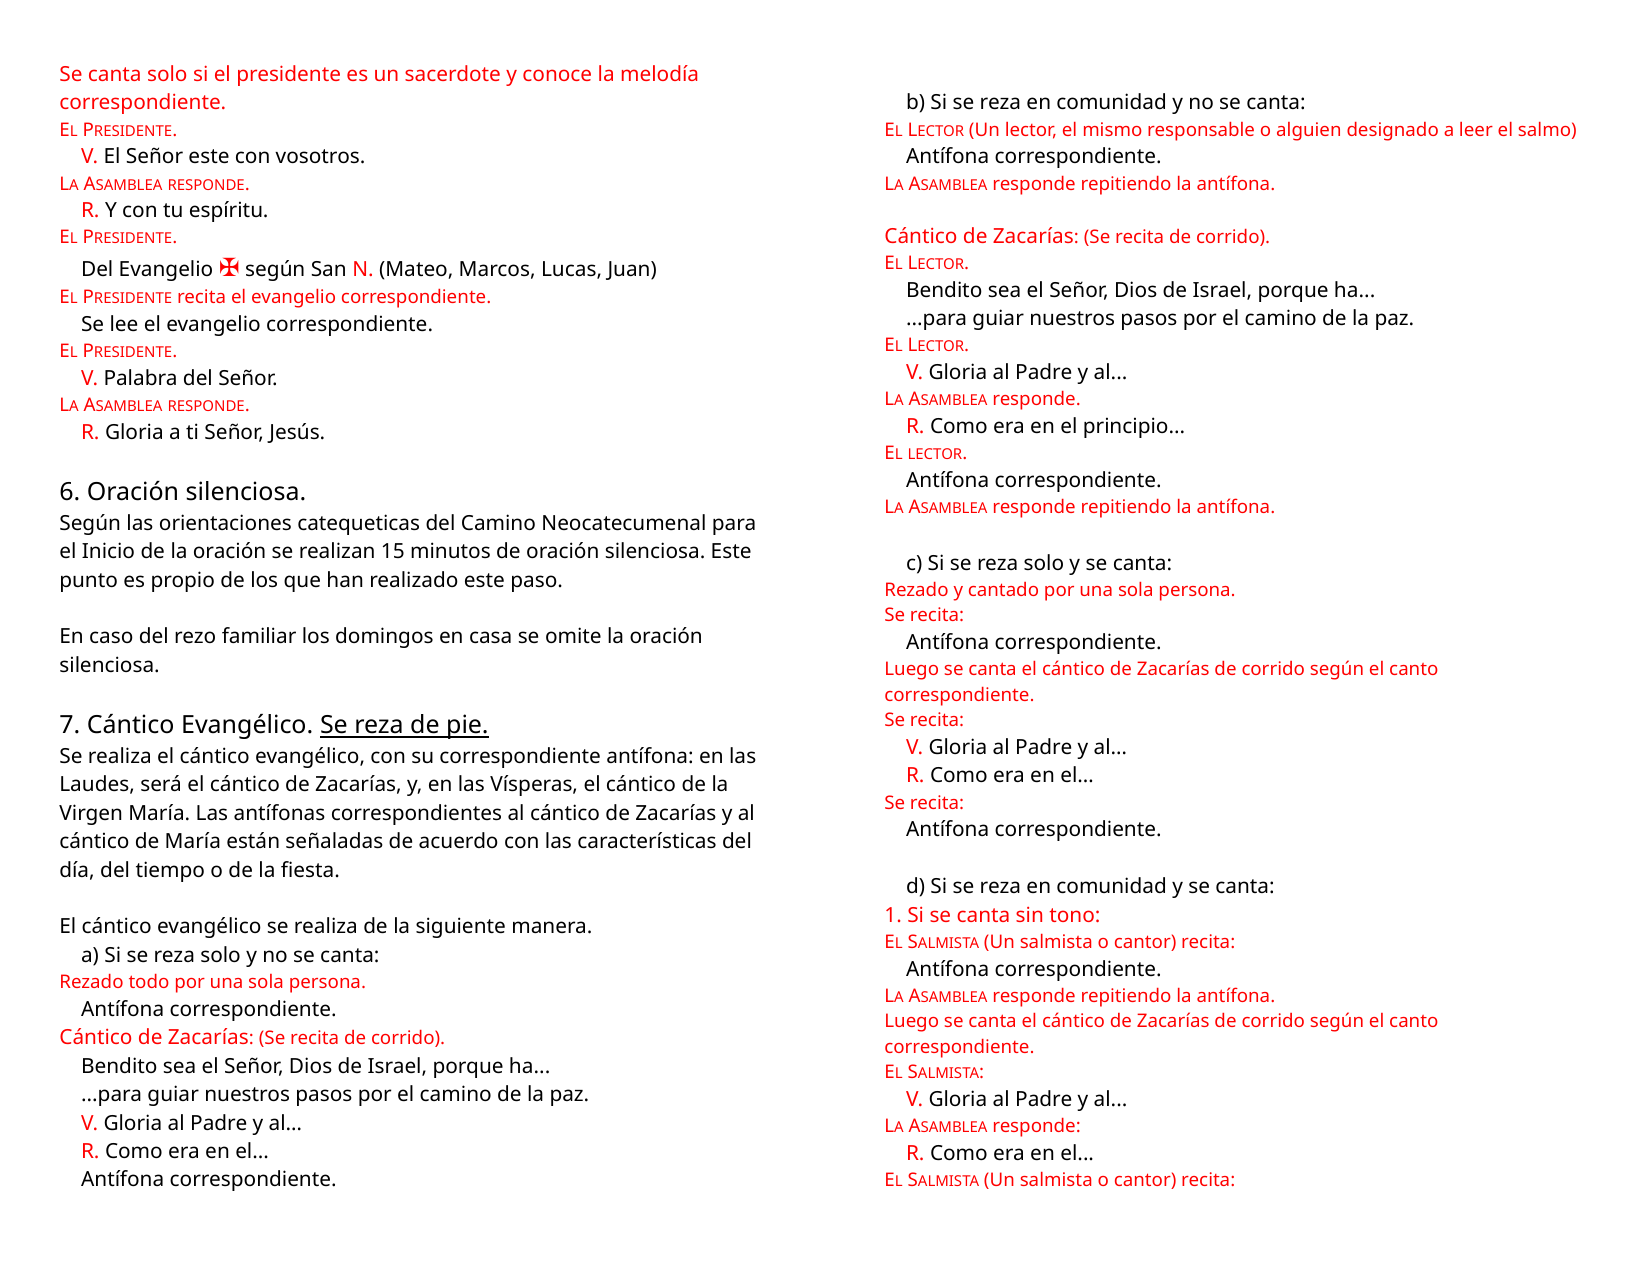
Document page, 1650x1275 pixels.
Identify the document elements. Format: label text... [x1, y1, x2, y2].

text La Asamblea responde repitiendo la antífona. [884, 170, 1591, 195]
text R. Y con tu espíritu. [59, 195, 766, 224]
text Se canta solo si el presidente es un sacerdote y conoce la melodía correspondiente. [59, 59, 766, 116]
text Luego se canta el cántico de Zacarías de corrido según el canto correspondiente. [884, 656, 1591, 707]
text V. Gloria al Padre y al... [884, 357, 1591, 386]
text Se lee el evangelio correspondiente. [59, 309, 766, 337]
text Antífona correspondiente. [884, 954, 1591, 982]
text En caso del rezo familiar los domingos en casa se omite la oración silenciosa. [59, 622, 766, 678]
text V. Palabra del Señor. [59, 363, 766, 391]
text La Asamblea responde repitiendo la antífona. [884, 494, 1591, 519]
text Rezado todo por una sola persona. [59, 968, 766, 994]
text ...para guiar nuestros pasos por el camino de la paz. [884, 303, 1591, 332]
text El Presidente. [59, 337, 766, 363]
text El lector. [884, 440, 1591, 465]
text Bendito sea el Señor, Dios de Israel, porque ha... [884, 275, 1591, 303]
text V. Gloria al Padre y al… [59, 1108, 766, 1136]
text El Presidente. [59, 224, 766, 249]
text Antífona correspondiente. [884, 465, 1591, 494]
text V. El Señor este con vosotros. [59, 141, 766, 170]
text V. Gloria al Padre y al… [884, 732, 1591, 761]
text Según las orientaciones catequeticas del Camino Neocatecumenal para el Inicio de la oración se realizan 15 minutos de oración silenciosa. Este punto es propio de los que han realizado este paso. [59, 508, 766, 593]
text Bendito sea el Señor, Dios de Israel, porque ha... [59, 1051, 766, 1079]
text Se realiza el cántico evangélico, con su correspondiente antífona: en las Laudes, será el cántico de Zacarías, y, en las Vísperas, el cántico de la Virgen María. Las antífonas correspondientes al cántico de Zacarías y al cántico de María están señaladas de acuerdo con las características del día, del tiempo o de la fiesta. [59, 741, 766, 883]
text El Presidente. [59, 116, 766, 141]
text El cántico evangélico se realiza de la siguiente manera. [59, 912, 766, 940]
text Se recita: [884, 602, 1591, 627]
text El Salmista (Un salmista o cantor) recita: [884, 928, 1591, 954]
text El Lector. [884, 249, 1591, 275]
text b) Si se reza en comunidad y no se canta: [884, 87, 1591, 116]
text Rezado y cantado por una sola persona. [884, 576, 1591, 602]
text Antífona correspondiente. [884, 141, 1591, 170]
text Antífona correspondiente. [59, 994, 766, 1022]
text Cántico de Zacarías: (Se recita de corrido). [59, 1022, 766, 1051]
text c) Si se reza solo y se canta: [884, 548, 1591, 576]
text a) Si se reza solo y no se canta: [59, 940, 766, 968]
text La Asamblea responde repitiendo la antífona. [884, 982, 1591, 1008]
text R. Como era en el... [59, 1136, 766, 1164]
text El Salmista: [884, 1059, 1591, 1084]
text Antífona correspondiente. [884, 814, 1591, 843]
text La Asamblea responde. [59, 170, 766, 195]
text Antífona correspondiente. [59, 1164, 766, 1193]
text El Lector. [884, 332, 1591, 357]
text El Lector (Un lector, el mismo responsable o alguien designado a leer el salmo) [884, 116, 1591, 141]
text La Asamblea responde. [59, 391, 766, 417]
text Luego se canta el cántico de Zacarías de corrido según el canto correspondiente. [884, 1008, 1591, 1059]
text R. Gloria a ti Señor, Jesús. [59, 417, 766, 445]
text La Asamblea responde: [884, 1113, 1591, 1138]
text El Salmista (Un salmista o cantor) recita: [884, 1167, 1591, 1192]
text El Presidente recita el evangelio correspondiente. [59, 283, 766, 309]
text Se recita: [884, 707, 1591, 732]
text 1. Si se canta sin tono: [884, 900, 1591, 928]
text Del Evangelio ✠ según San N. (Mateo, Marcos, Lucas, Juan) [59, 249, 766, 283]
text Se recita: [884, 789, 1591, 814]
text d) Si se reza en comunidad y se canta: [884, 871, 1591, 900]
text 6. Oración silenciosa. [59, 474, 766, 508]
text Cántico de Zacarías: (Se recita de corrido). [884, 221, 1591, 249]
text R. Como era en el... [884, 1138, 1591, 1167]
text La Asamblea responde. [884, 386, 1591, 411]
text 7. Cántico Evangélico. Se reza de pie. [59, 707, 766, 741]
text V. Gloria al Padre y al... [884, 1084, 1591, 1113]
text R. Como era en el principio... [884, 411, 1591, 440]
text ...para guiar nuestros pasos por el camino de la paz. [59, 1079, 766, 1108]
text Antífona correspondiente. [884, 627, 1591, 656]
text R. Como era en el… [884, 761, 1591, 789]
